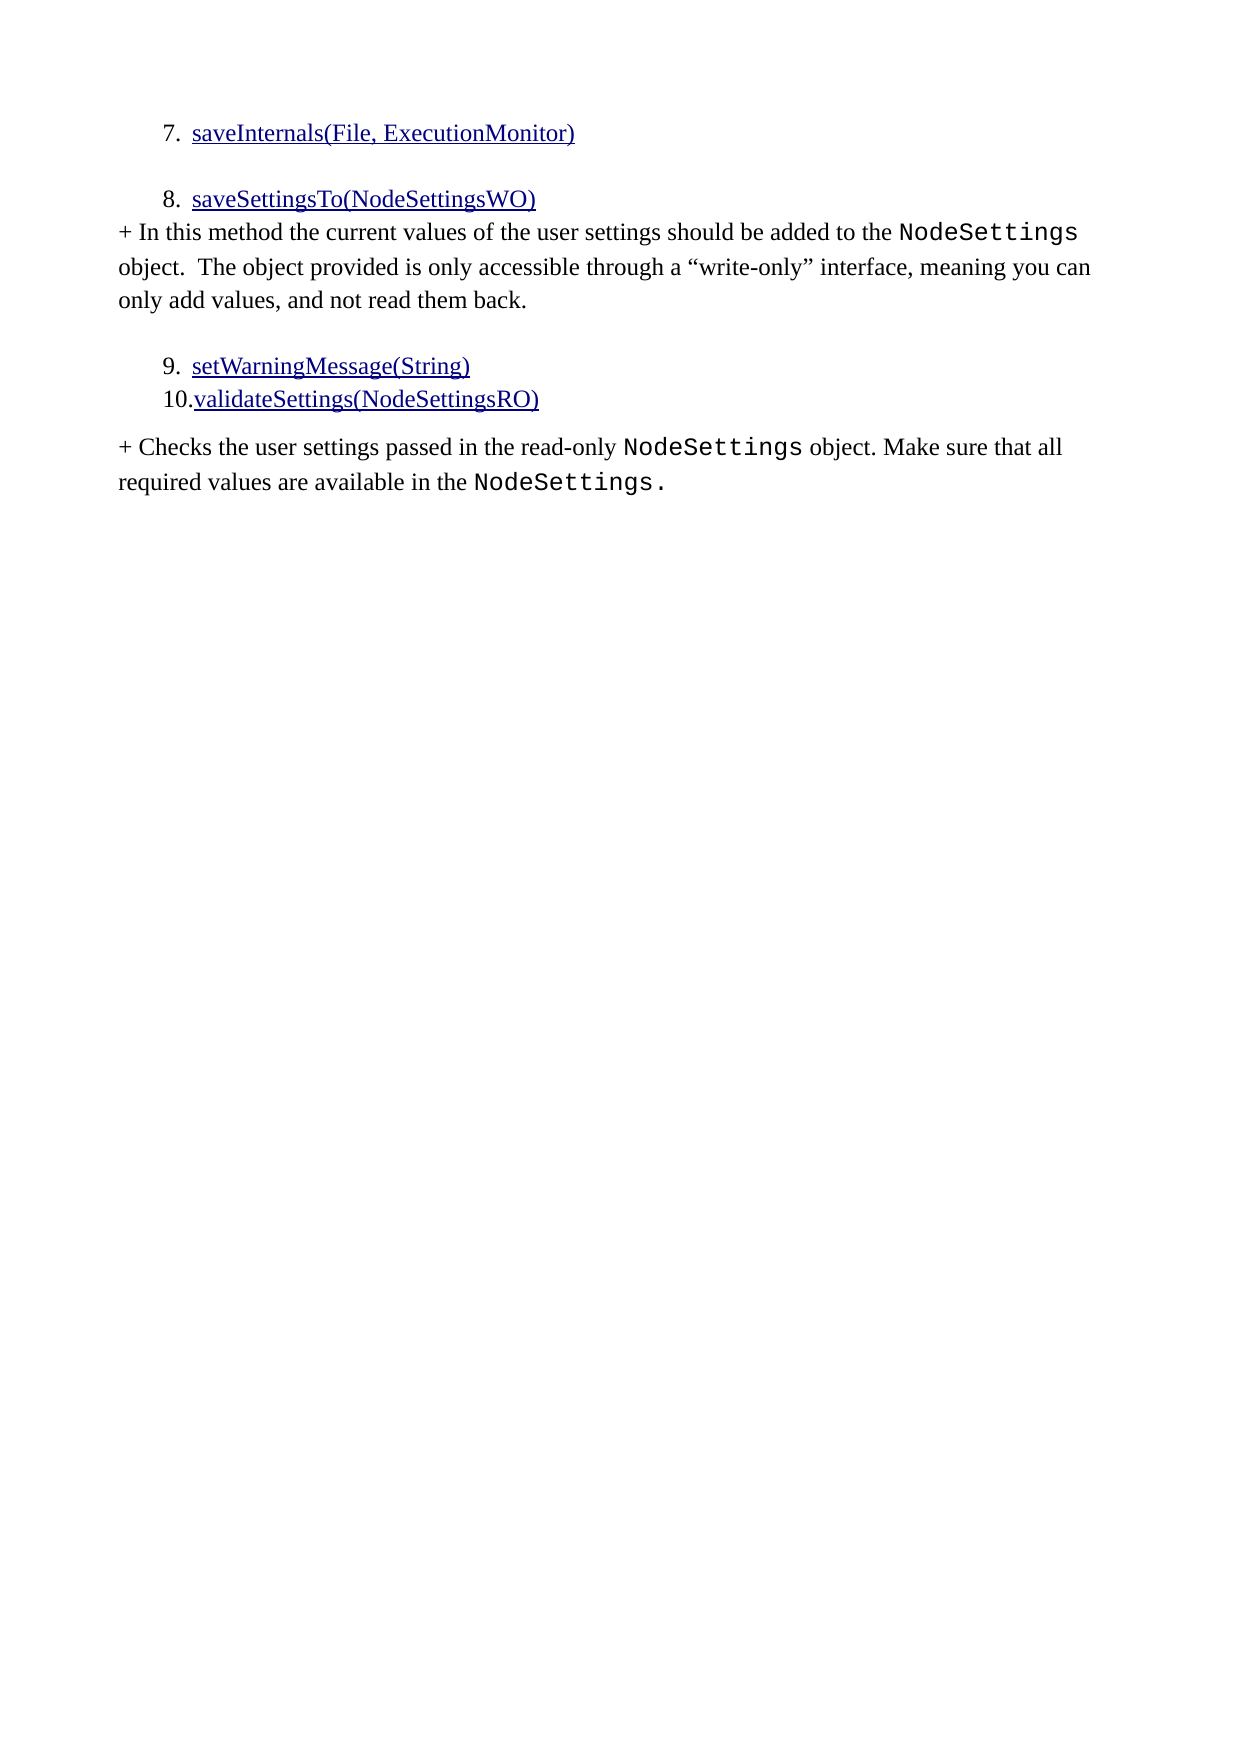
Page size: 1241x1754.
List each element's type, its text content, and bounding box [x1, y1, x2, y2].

list validateSettings(NodeSettingsRO) [162, 384, 1122, 413]
text + In this method the current values of the user settings should be added to the NodeSettings object. The object provided is only accessible through a “write-only” interface, meaning you can only add values, and not read them back. [118, 217, 1122, 314]
list saveInternals(File, ExecutionMonitor) [162, 118, 1122, 147]
list setWarningMessage(String) [162, 351, 1122, 380]
list saveSettingsTo(NodeSettingsWO) [162, 184, 1122, 213]
text + Checks the user settings passed in the read-only NodeSettings object. Make sure that all required values are available in the NodeSettings. [118, 432, 1122, 498]
